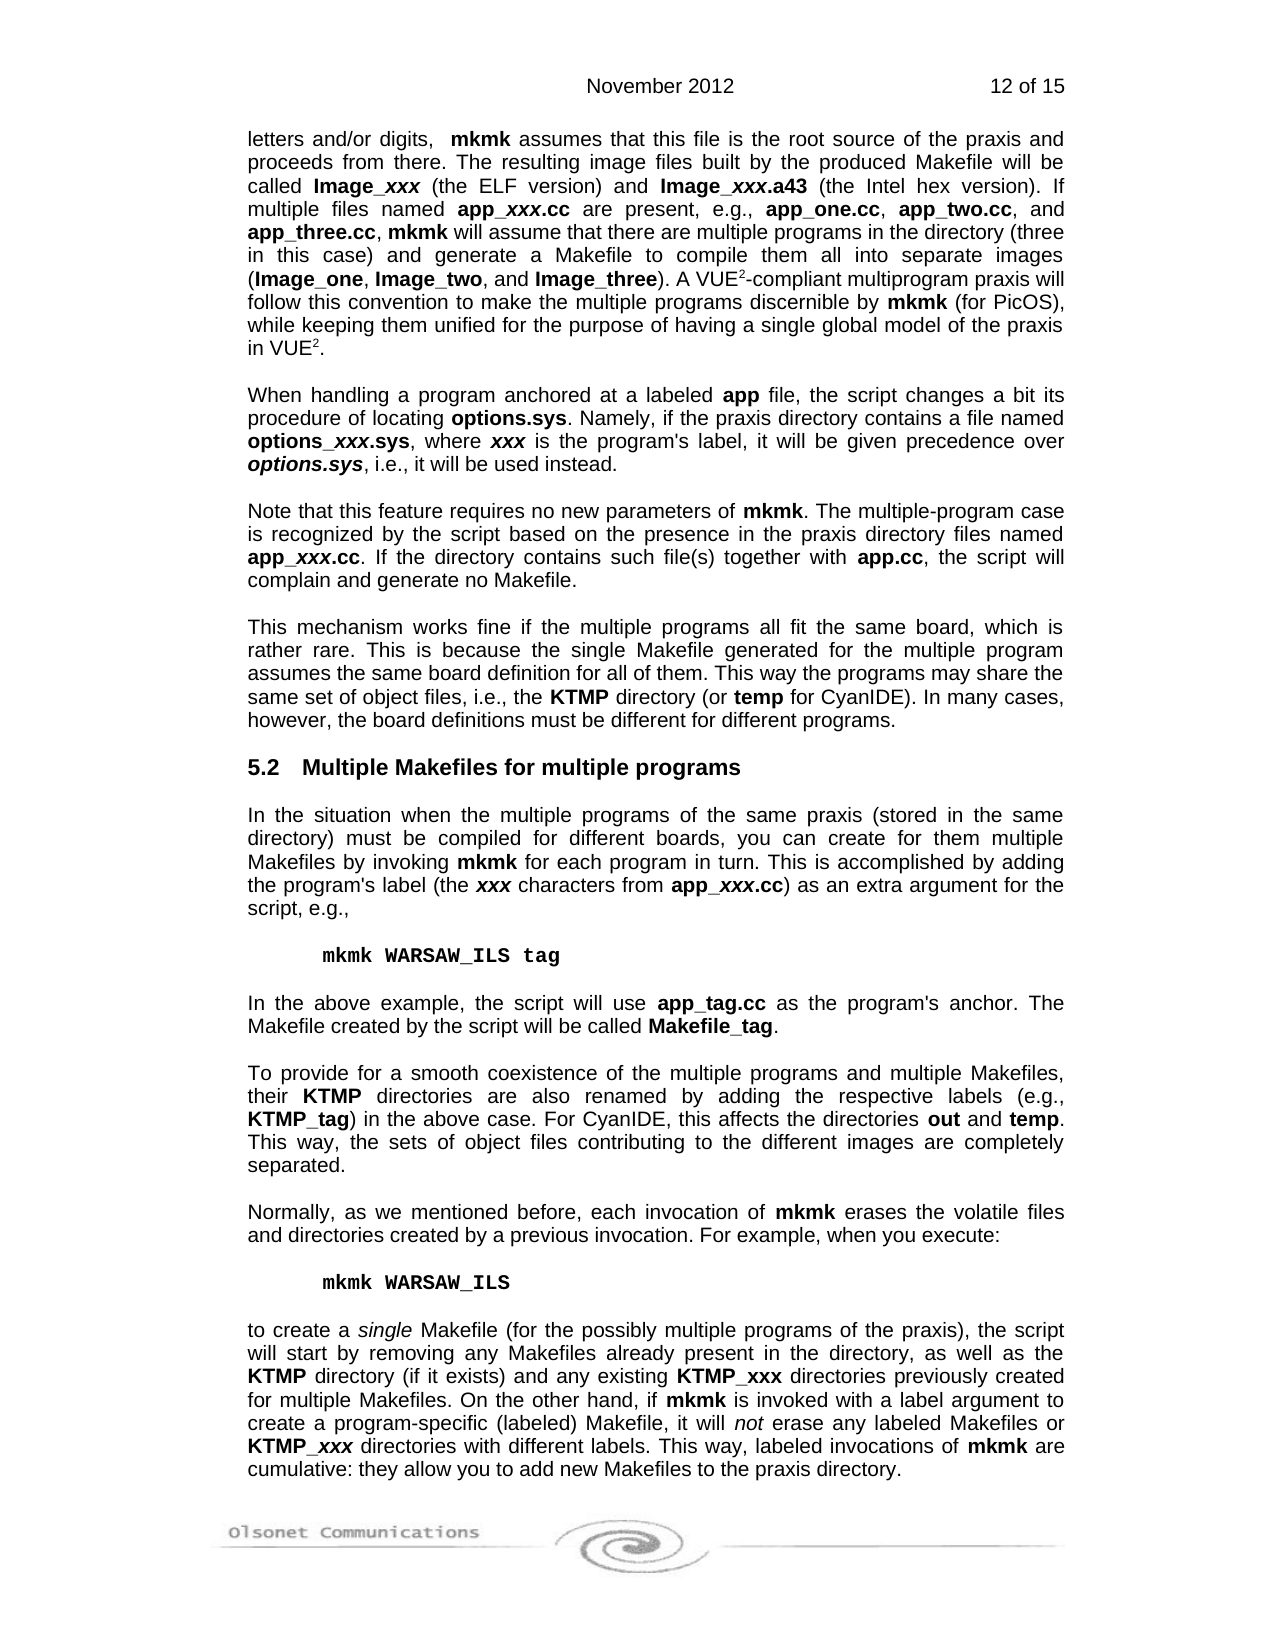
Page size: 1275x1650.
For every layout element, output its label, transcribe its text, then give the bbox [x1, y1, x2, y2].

text This mechanism works fine if the multiple programs all fit the same board, which is rather rare. This is because the single Makefile generated for the multiple program assumes the same board definition for all of them. This way the programs may share the same set of object files, i.e., the KTMP directory (or temp for CyanIDE). In many cases, however, the board definitions must be different for different programs. [247, 616, 1065, 732]
text mkmk WARSAW_ILS tag [247, 943, 1065, 968]
text In the above example, the script will use app_tag.cc as the program's anchor. The Makefile created by the script will be called Makefile_tag. [247, 991, 1065, 1038]
text to create a single Makefile (for the possibly multiple programs of the praxis), the script will start by removing any Makefiles already present in the directory, as well as the KTMP directory (if it exists) and any existing KTMP_xxx directories previously created for multiple Makefiles. On the other hand, if mkmk is invoked with a label argument to create a program-specific (labeled) Makefile, it will not erase any labeled Makefiles or KTMP_xxx directories with different labels. This way, labeled invocations of mkmk are cumulative: they allow you to add new Makefiles to the praxis directory. [247, 1318, 1065, 1481]
text Normally, as we mentioned before, each invocation of mkmk erases the volatile files and directories created by a previous invocation. For example, when you execute: [247, 1201, 1065, 1247]
text Note that this feature requires no new parameters of mkmk. The multiple-program case is recognized by the script based on the presence in the praxis directory files named app_xxx.cc. If the directory contains such file(s) together with app.cc, the script will complain and generate no Makefile. [247, 499, 1065, 592]
subtitle Multiple Makefiles for multiple programs [247, 755, 1065, 781]
text mkmk WARSAW_ILS [247, 1270, 1065, 1295]
text To provide for a smooth coexistence of the multiple programs and multiple Makefiles, their KTMP directories are also renamed by adding the respective labels (e.g., KTMP_tag) in the above case. For CyanIDE, this affects the directories out and temp. This way, the sets of object files contributing to the different images are completely separated. [247, 1061, 1065, 1177]
text letters and/or digits, mkmk assumes that this file is the root source of the praxis and proceeds from there. The resulting image files built by the produced Makefile will be called Image_xxx (the ELF version) and Image_xxx.a43 (the Intel hex version). If multiple files named app_xxx.cc are present, e.g., app_one.cc, app_two.cc, and app_three.cc, mkmk will assume that there are multiple programs in the directory (three in this case) and generate a Makefile to compile them all into separate images (Image_one, Image_two, and Image_three). A VUE2-compliant multiprogram praxis will follow this convention to make the multiple programs discernible by mkmk (for PicOS), while keeping them unified for the purpose of having a single global model of the praxis in VUE2. [247, 128, 1065, 360]
picture [210, 1504, 1065, 1596]
text When handling a program anchored at a labeled app file, the script changes a bit its procedure of locating options.sys. Namely, if the praxis directory contains a file named options_xxx.sys, where xxx is the program's label, it will be given precedence over options.sys, i.e., it will be used instead. [247, 383, 1065, 476]
text In the situation when the multiple programs of the same praxis (stored in the same directory) must be compiled for different boards, you can create for them multiple Makefiles by invoking mkmk for each program in turn. This is accomplished by adding the program's label (the xxx characters from app_xxx.cc) as an extra argument for the script, e.g., [247, 804, 1065, 920]
